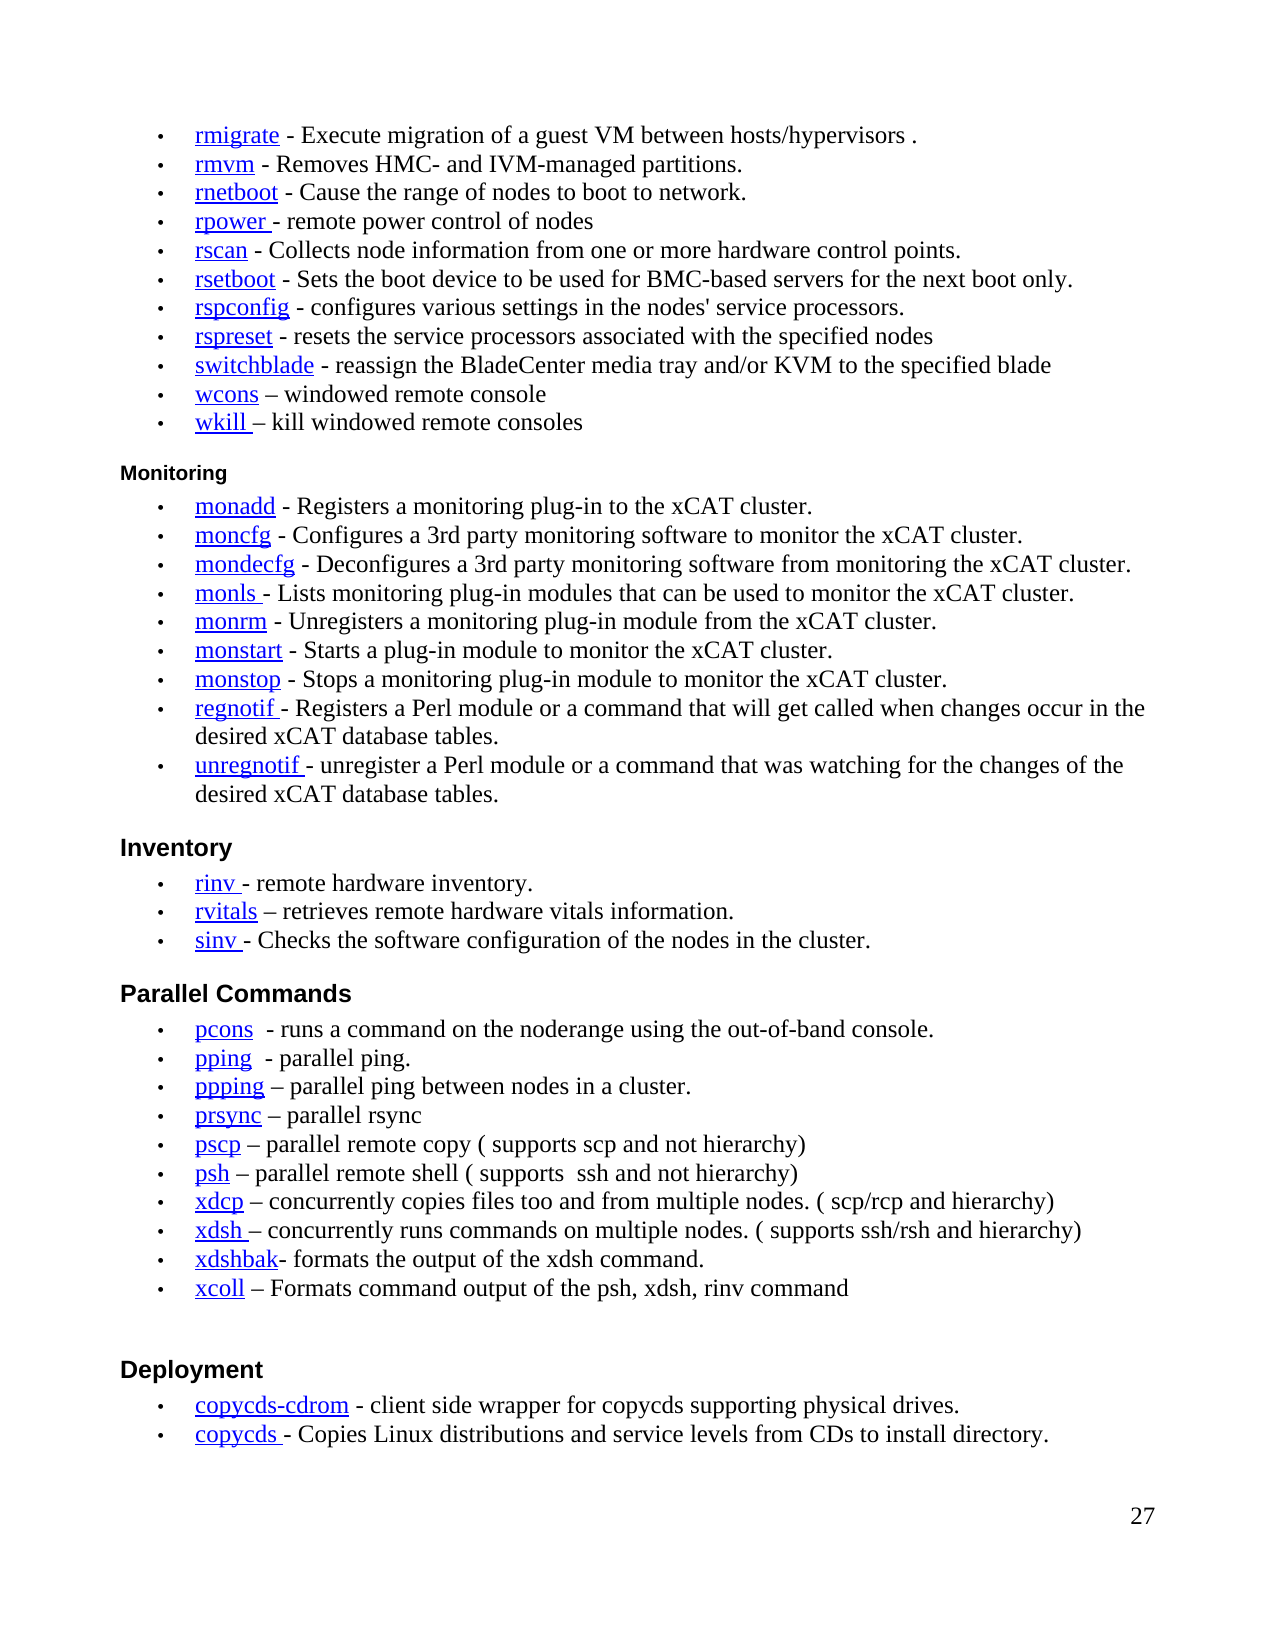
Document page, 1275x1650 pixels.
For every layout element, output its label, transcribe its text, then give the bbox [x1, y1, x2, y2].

list rspreset - resets the service processors associated with the specified nodes [157, 321, 1155, 350]
list rscan - Collects node information from one or more hardware control points. [157, 235, 1155, 264]
list switchblade - reassign the BladeCenter media tray and/or KVM to the specified blade [157, 350, 1155, 379]
list wcons – windowed remote console [157, 379, 1155, 407]
subtitle Deployment [120, 1355, 1155, 1384]
list copycds-cdrom - client side wrapper for copycds supporting physical drives. [157, 1390, 1155, 1419]
list rinv - remote hardware inventory. [157, 868, 1155, 896]
list rnetboot - Cause the range of nodes to boot to network. [157, 177, 1155, 206]
list monadd - Registers a monitoring plug-in to the xCAT cluster. [157, 491, 1155, 520]
subtitle Monitoring [120, 461, 1155, 485]
list monstop - Stops a monitoring plug-in module to monitor the xCAT cluster. [157, 664, 1155, 693]
list mondecfg - Deconfigures a 3rd party monitoring software from monitoring the xCAT cluster. [157, 549, 1155, 578]
list ppping – parallel ping between nodes in a cluster. [157, 1071, 1155, 1100]
list rspconfig - configures various settings in the nodes' service processors. [157, 292, 1155, 321]
subtitle Inventory [120, 833, 1155, 861]
list moncfg - Configures a 3rd party monitoring software to monitor the xCAT cluster. [157, 520, 1155, 549]
list wkill – kill windowed remote consoles [157, 407, 1155, 436]
list prsync – parallel rsync [157, 1100, 1155, 1129]
subtitle Parallel Commands [120, 979, 1155, 1008]
list pcons - runs a command on the noderange using the out-of-band console. [157, 1014, 1155, 1043]
list rpower - remote power control of nodes [157, 206, 1155, 235]
list pping - parallel ping. [157, 1043, 1155, 1071]
list sinv - Checks the software configuration of the nodes in the cluster. [157, 925, 1155, 954]
list xdsh – concurrently runs commands on multiple nodes. ( supports ssh/rsh and hierarchy) [157, 1215, 1155, 1244]
list unregnotif - unregister a Perl module or a command that was watching for the changes of the desired xCAT database tables. [157, 750, 1155, 808]
list xdshbak- formats the output of the xdsh command. [157, 1244, 1155, 1273]
list rmvm - Removes HMC- and IVM-managed partitions. [157, 149, 1155, 177]
list copycds - Copies Linux distributions and service levels from CDs to install directory. [157, 1419, 1155, 1448]
list psh – parallel remote shell ( supports ssh and not hierarchy) [157, 1158, 1155, 1186]
list rvitals – retrieves remote hardware vitals information. [157, 896, 1155, 925]
list monls - Lists monitoring plug-in modules that can be used to monitor the xCAT cluster. [157, 578, 1155, 606]
list xcoll – Formats command output of the psh, xdsh, rinv command [157, 1273, 1155, 1301]
list pscp – parallel remote copy ( supports scp and not hierarchy) [157, 1129, 1155, 1158]
list monstart - Starts a plug-in module to monitor the xCAT cluster. [157, 635, 1155, 664]
list xdcp – concurrently copies files too and from multiple nodes. ( scp/rcp and hierarchy) [157, 1186, 1155, 1215]
list rmigrate - Execute migration of a guest VM between hosts/hypervisors . [157, 120, 1155, 149]
list rsetboot - Sets the boot device to be used for BMC-based servers for the next boot only. [157, 264, 1155, 292]
list monrm - Unregisters a monitoring plug-in module from the xCAT cluster. [157, 606, 1155, 635]
list regnotif - Registers a Perl module or a command that will get called when changes occur in the desired xCAT database tables. [157, 693, 1155, 750]
